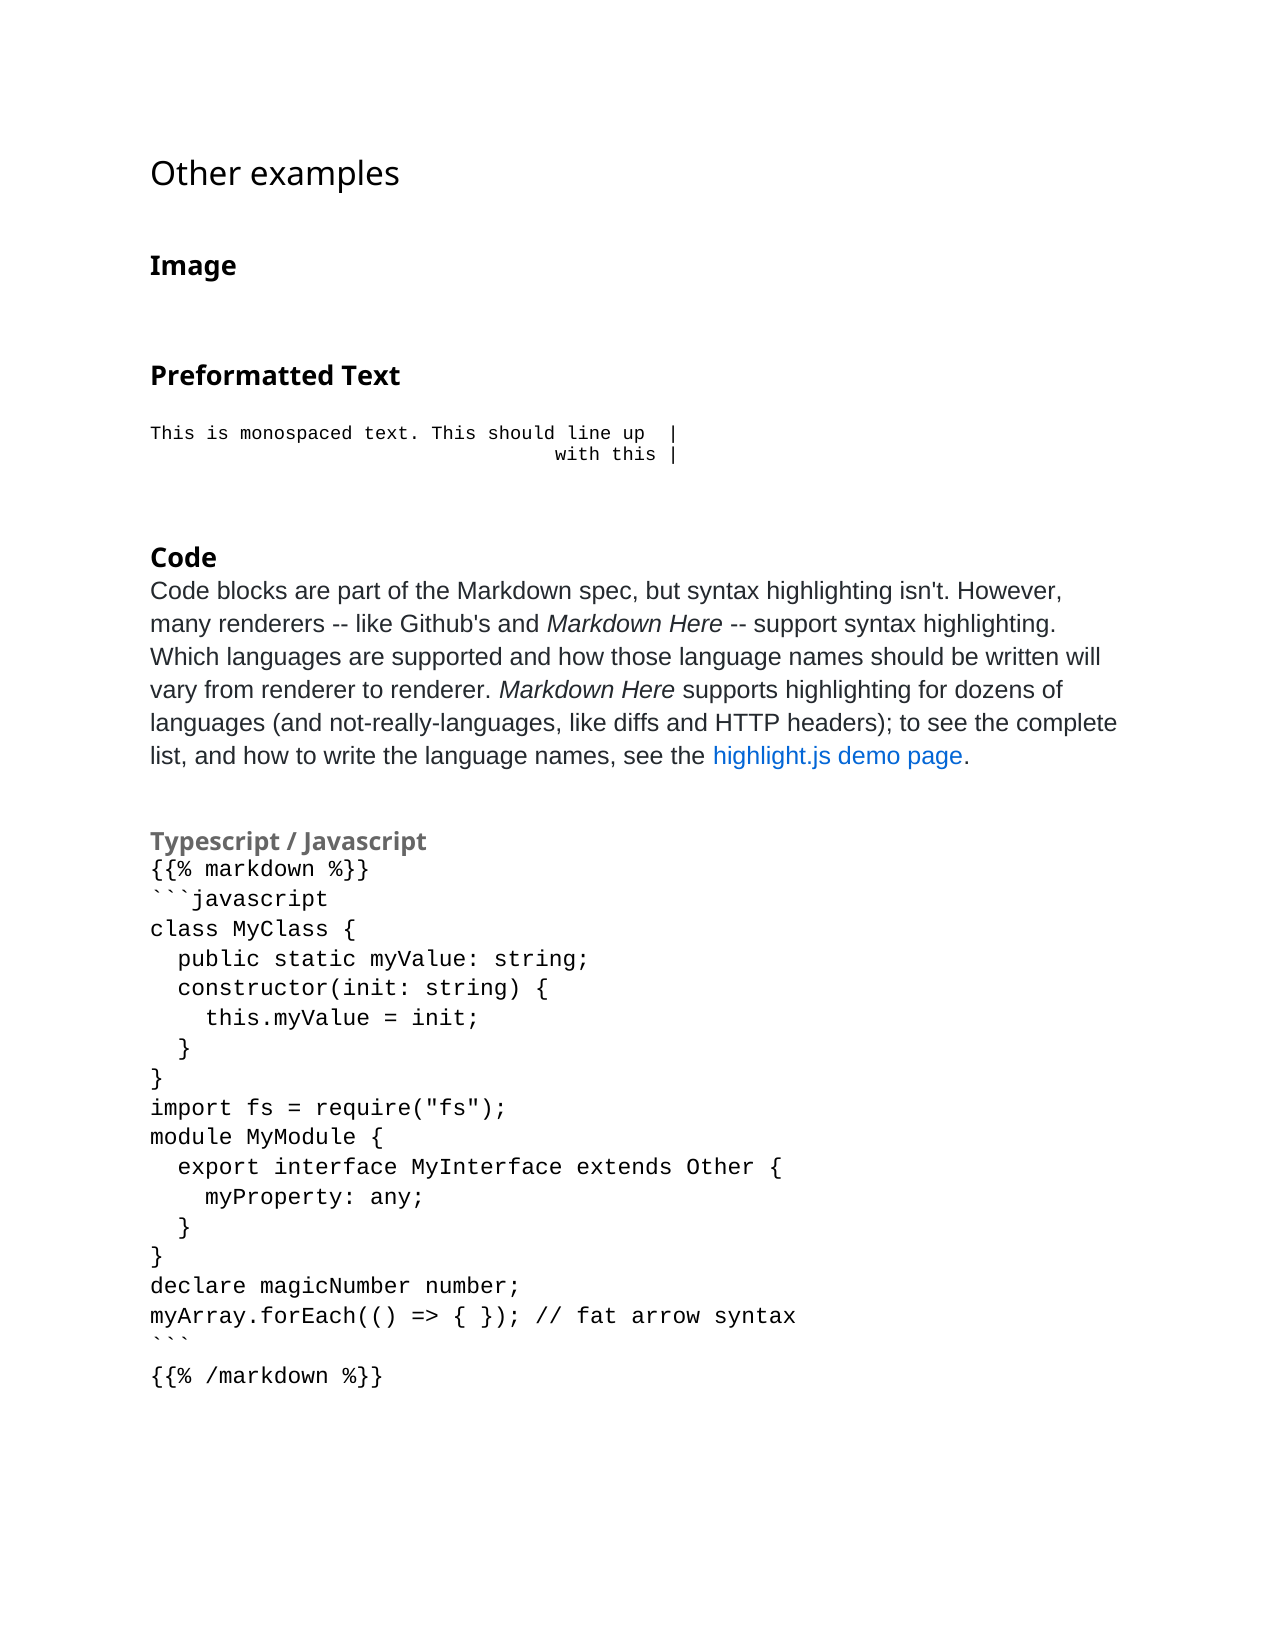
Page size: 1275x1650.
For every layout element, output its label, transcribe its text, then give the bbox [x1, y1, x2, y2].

text } [150, 1036, 1125, 1062]
text ``` [150, 1334, 1125, 1360]
text class MyClass { [150, 917, 1125, 943]
text public static myValue: string; [150, 947, 1125, 973]
subtitle Typescript / Javascript [150, 823, 1125, 857]
subtitle This is monospaced text. This should line up | [150, 424, 1125, 445]
subtitle Image [150, 246, 1125, 283]
subtitle Other examples [150, 150, 1125, 195]
text myProperty: any; [150, 1185, 1125, 1211]
text {{% /markdown %}} [150, 1364, 1125, 1390]
text myArray.forEach(() => { }); // fat arrow syntax [150, 1304, 1125, 1330]
text } [150, 1215, 1125, 1241]
subtitle Preformatted Text [150, 357, 1125, 394]
text } [150, 1066, 1125, 1092]
text ```javascript [150, 887, 1125, 913]
subtitle Code [150, 539, 1125, 576]
text Code blocks are part of the Markdown spec, but syntax highlighting isn't. However, many renderers -- like Github's and Markdown Here -- support syntax highlighting. Which languages are supported and how those language names should be written will vary from renderer to renderer. Markdown Here supports highlighting for dozens of languages (and not-really-languages, like diffs and HTTP headers); to see the complete list, and how to write the language names, see the highlight.js demo page. [150, 576, 1125, 769]
text module MyModule { [150, 1126, 1125, 1152]
text declare magicNumber number; [150, 1274, 1125, 1301]
text this.myValue = init; [150, 1006, 1125, 1032]
subtitle with this | [150, 445, 1125, 466]
text import fs = require("fs"); [150, 1096, 1125, 1122]
text {{% markdown %}} [150, 857, 1125, 883]
text export interface MyInterface extends Other { [150, 1155, 1125, 1181]
text } [150, 1245, 1125, 1271]
text constructor(init: string) { [150, 977, 1125, 1003]
